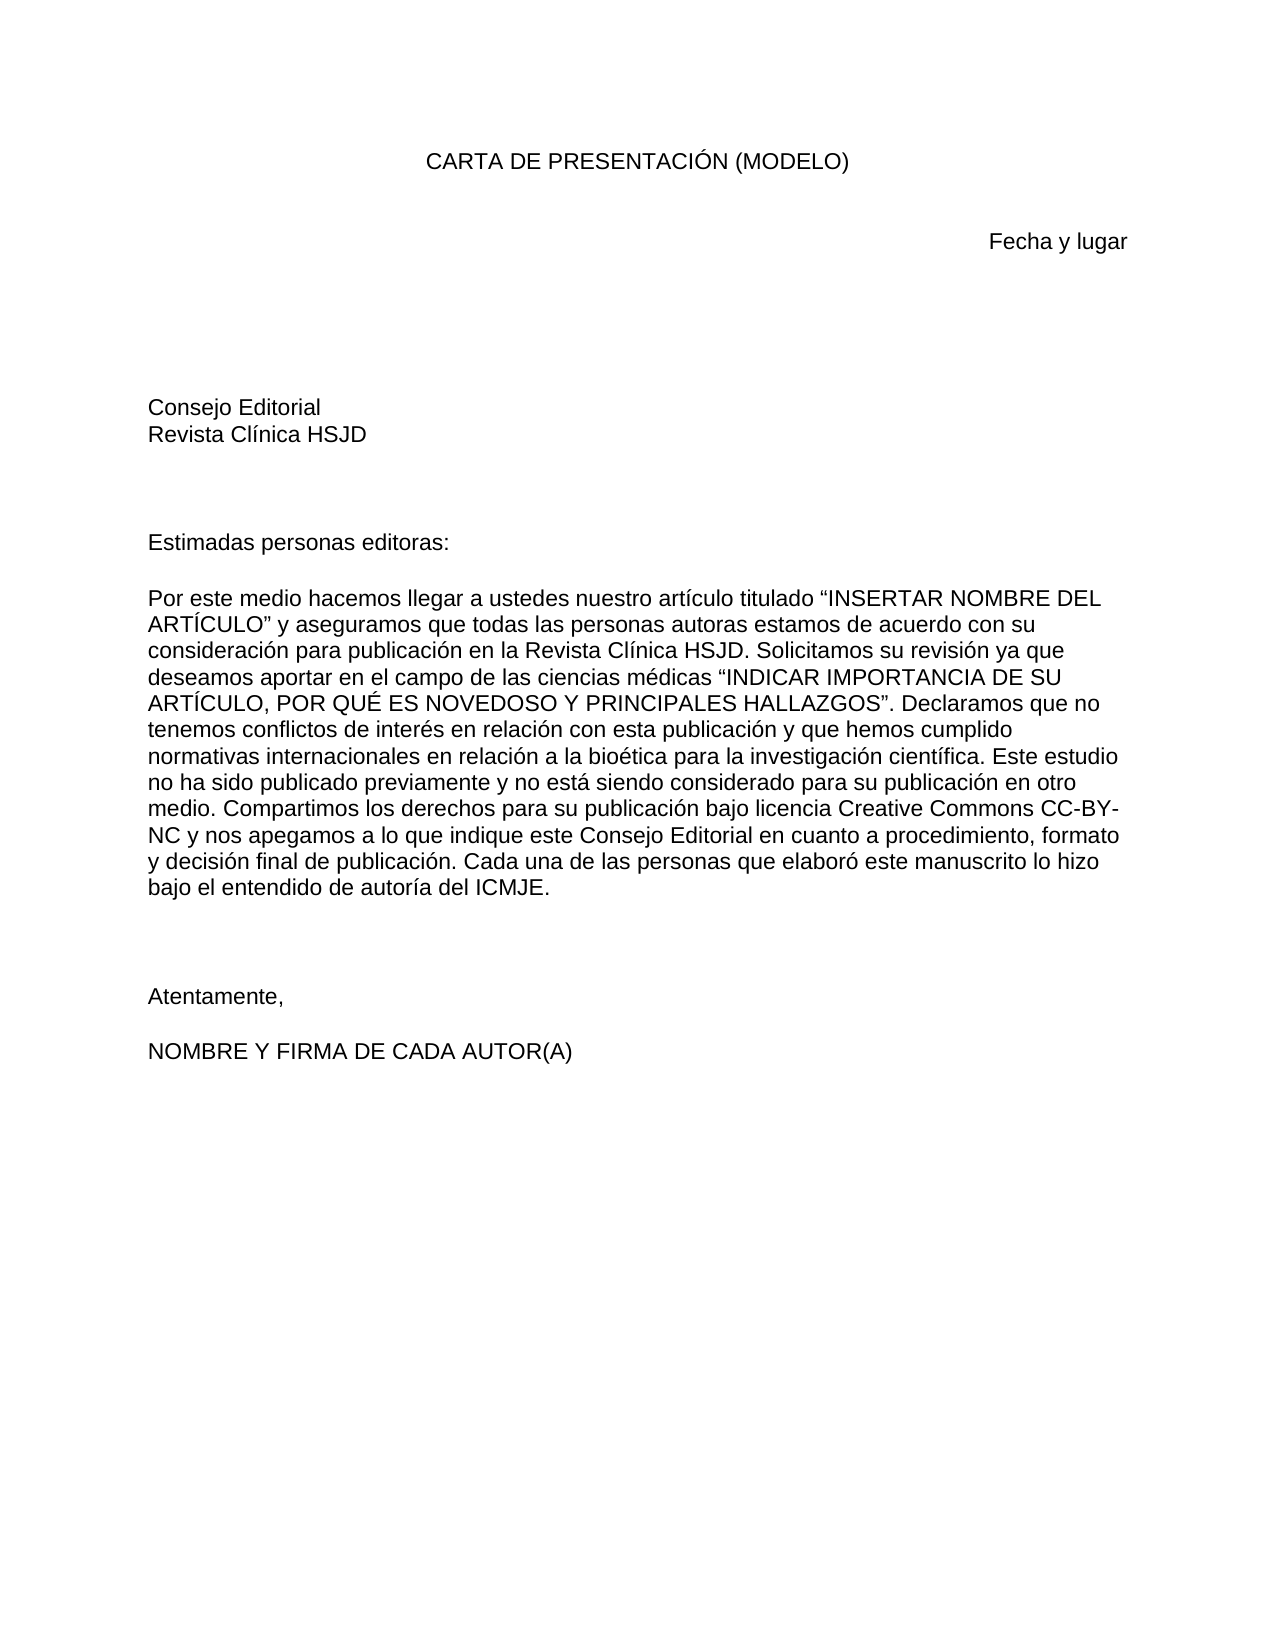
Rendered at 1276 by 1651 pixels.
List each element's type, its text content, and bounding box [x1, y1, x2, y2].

text NOMBRE Y FIRMA DE CADA AUTOR(A) [148, 1038, 1127, 1065]
text Atentamente, [148, 983, 1127, 1009]
text CARTA DE PRESENTACIÓN (MODELO) [148, 148, 1127, 174]
text Revista Clínica HSJD [148, 421, 1127, 447]
text Estimadas personas editoras: [148, 529, 1127, 556]
text Fecha y lugar [148, 228, 1127, 254]
text Consejo Editorial [148, 394, 1127, 421]
text Por este medio hacemos llegar a ustedes nuestro artículo titulado “INSERTAR NOMBRE DEL ARTÍCULO” y aseguramos que todas las personas autoras estamos de acuerdo con su consideración para publicación en la Revista Clínica HSJD. Solicitamos su revisión ya que deseamos aportar en el campo de las ciencias médicas “INDICAR IMPORTANCIA DE SU ARTÍCULO, POR QUÉ ES NOVEDOSO Y PRINCIPALES HALLAZGOS”. Declaramos que no tenemos conflictos de interés en relación con esta publicación y que hemos cumplido normativas internacionales en relación a la bioética para la investigación científica. Este estudio no ha sido publicado previamente y no está siendo considerado para su publicación en otro medio. Compartimos los derechos para su publicación bajo licencia Creative Commons CC-BY-NC y nos apegamos a lo que indique este Consejo Editorial en cuanto a procedimiento, formato y decisión final de publicación. Cada una de las personas que elaboró este manuscrito lo hizo bajo el entendido de autoría del ICMJE. [148, 584, 1127, 901]
